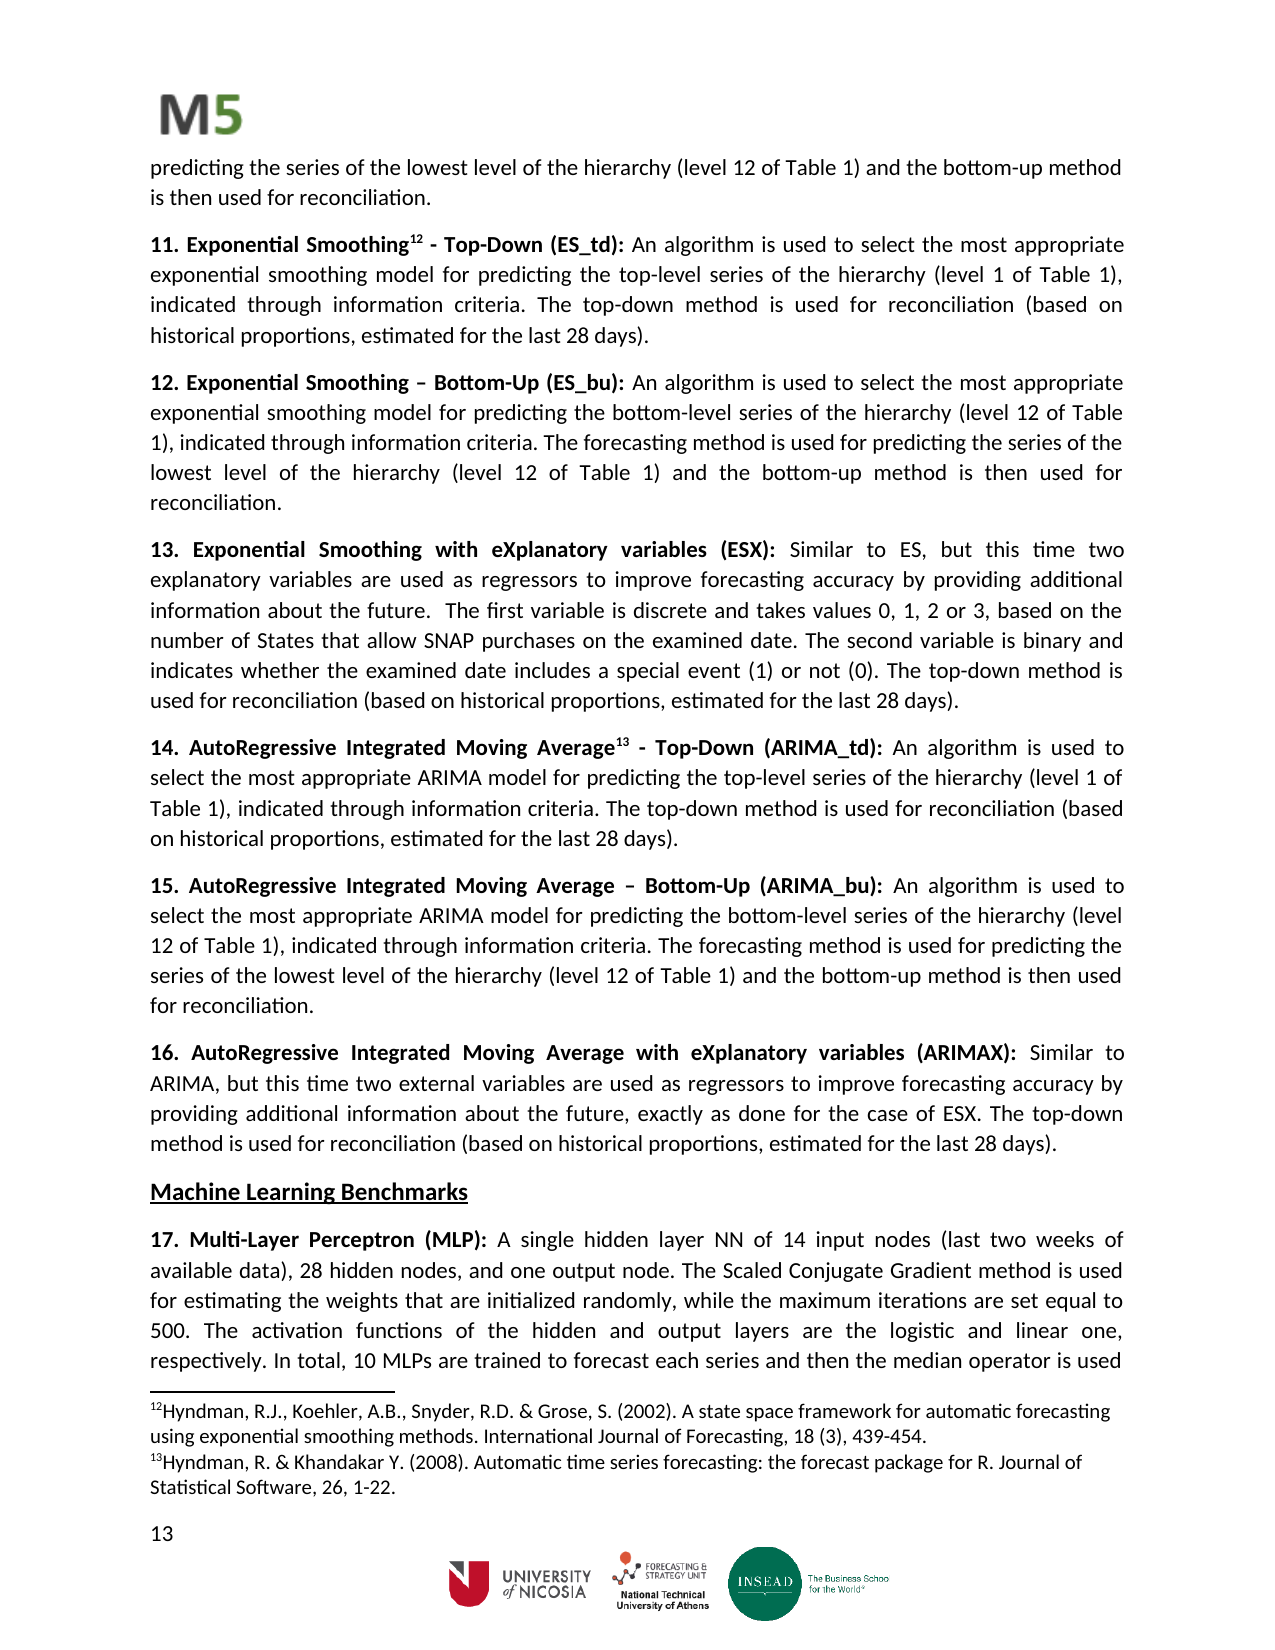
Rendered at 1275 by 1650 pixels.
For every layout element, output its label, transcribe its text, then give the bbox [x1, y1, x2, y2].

text 12. Exponential Smoothing – Bottom-Up (ES_bu): An algorithm is used to select the most appropriate exponential smoothing model for predicting the bottom-level series of the hierarchy (level 12 of Table 1), indicated through information criteria. The forecasting method is used for predicting the series of the lowest level of the hierarchy (level 12 of Table 1) and the bottom-up method is then used for reconciliation. [150, 368, 1125, 517]
text 17. Multi-Layer Perceptron (MLP): A single hidden layer NN of 14 input nodes (last two weeks of available data), 28 hidden nodes, and one output node. The Scaled Conjugate Gradient method is used for estimating the weights that are initialized randomly, while the maximum iterations are set equal to 500. The activation functions of the hidden and output layers are the logistic and linear one, respectively. In total, 10 MLPs are trained to forecast each series and then the median operator is used [150, 1226, 1125, 1374]
text 14. AutoRegressive Integrated Moving Average - Top-Down (ARIMA_td): An algorithm is used to select the most appropriate ARIMA model for predicting the top-level series of the hierarchy (level 1 of Table 1), indicated through information criteria. The top-down method is used for reconciliation (based on historical proportions, estimated for the last 28 days). [150, 733, 1125, 852]
text Hyndman, R.J., Koehler, A.B., Snyder, R.D. & Grose, S. (2002). A state space framework for automatic forecasting using exponential smoothing methods. International Journal of Forecasting, 18 (3), 439-454. [150, 1398, 1125, 1449]
text 16. AutoRegressive Integrated Moving Average with eXplanatory variables (ARIMAX): Similar to ARIMA, but this time two external variables are used as regressors to improve forecasting accuracy by providing additional information about the future, exactly as done for the case of ESX. The top-down method is used for reconciliation (based on historical proportions, estimated for the last 28 days). [150, 1038, 1125, 1157]
text Hyndman, R. & Khandakar Y. (2008). Automatic time series forecasting: the forecast package for R. Journal of Statistical Software, 26, 1-22. [150, 1449, 1125, 1500]
text 15. AutoRegressive Integrated Moving Average – Bottom-Up (ARIMA_bu): An algorithm is used to select the most appropriate ARIMA model for predicting the bottom-level series of the hierarchy (level 12 of Table 1), indicated through information criteria. The forecasting method is used for predicting the series of the lowest level of the hierarchy (level 12 of Table 1) and the bottom-up method is then used for reconciliation. [150, 871, 1125, 1020]
picture [728, 1547, 890, 1621]
picture [445, 1551, 711, 1612]
text 11. Exponential Smoothing - Top-Down (ES_td): An algorithm is used to select the most appropriate exponential smoothing model for predicting the top-level series of the hierarchy (level 1 of Table 1), indicated through information criteria. The top-down method is used for reconciliation (based on historical proportions, estimated for the last 28 days). [150, 230, 1125, 349]
text predicting the series of the lowest level of the hierarchy (level 12 of Table 1) and the bottom-up method is then used for reconciliation. [150, 153, 1125, 211]
picture [150, 75, 254, 154]
text 13. Exponential Smoothing with eXplanatory variables (ESX): Similar to ES, but this time two explanatory variables are used as regressors to improve forecasting accuracy by providing additional information about the future. The first variable is discrete and takes values 0, 1, 2 or 3, based on the number of States that allow SNAP purchases on the examined date. The second variable is binary and indicates whether the examined date includes a special event (1) or not (0). The top-down method is used for reconciliation (based on historical proportions, estimated for the last 28 days). [150, 535, 1125, 714]
text Machine Learning Benchmarks [150, 1176, 1125, 1207]
